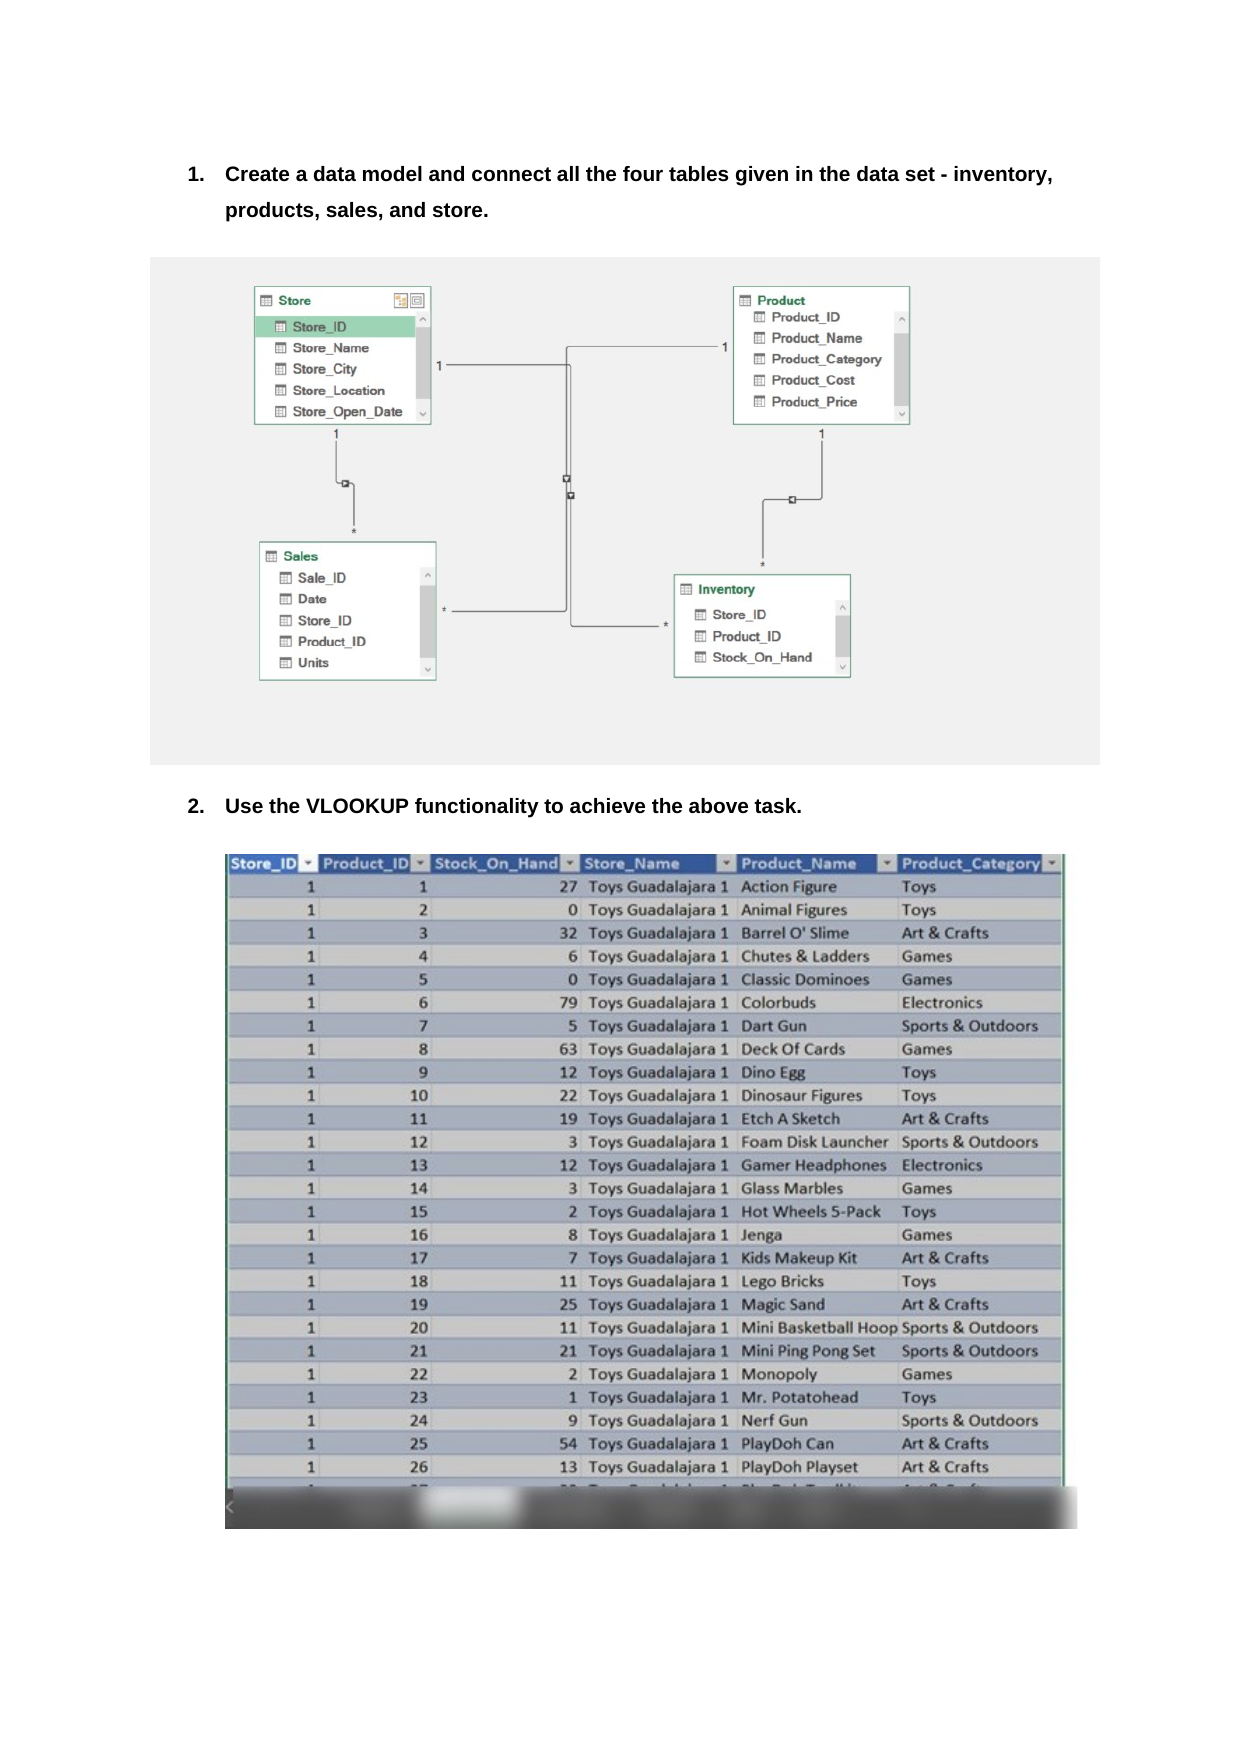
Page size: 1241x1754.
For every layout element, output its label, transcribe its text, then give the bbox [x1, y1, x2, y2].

list Create a data model and connect all the four tables given in the data set - inventory, products, sales, and store. [187, 150, 1090, 222]
list Use the VLOOKUP functionality to achieve the above task. [187, 782, 1090, 818]
